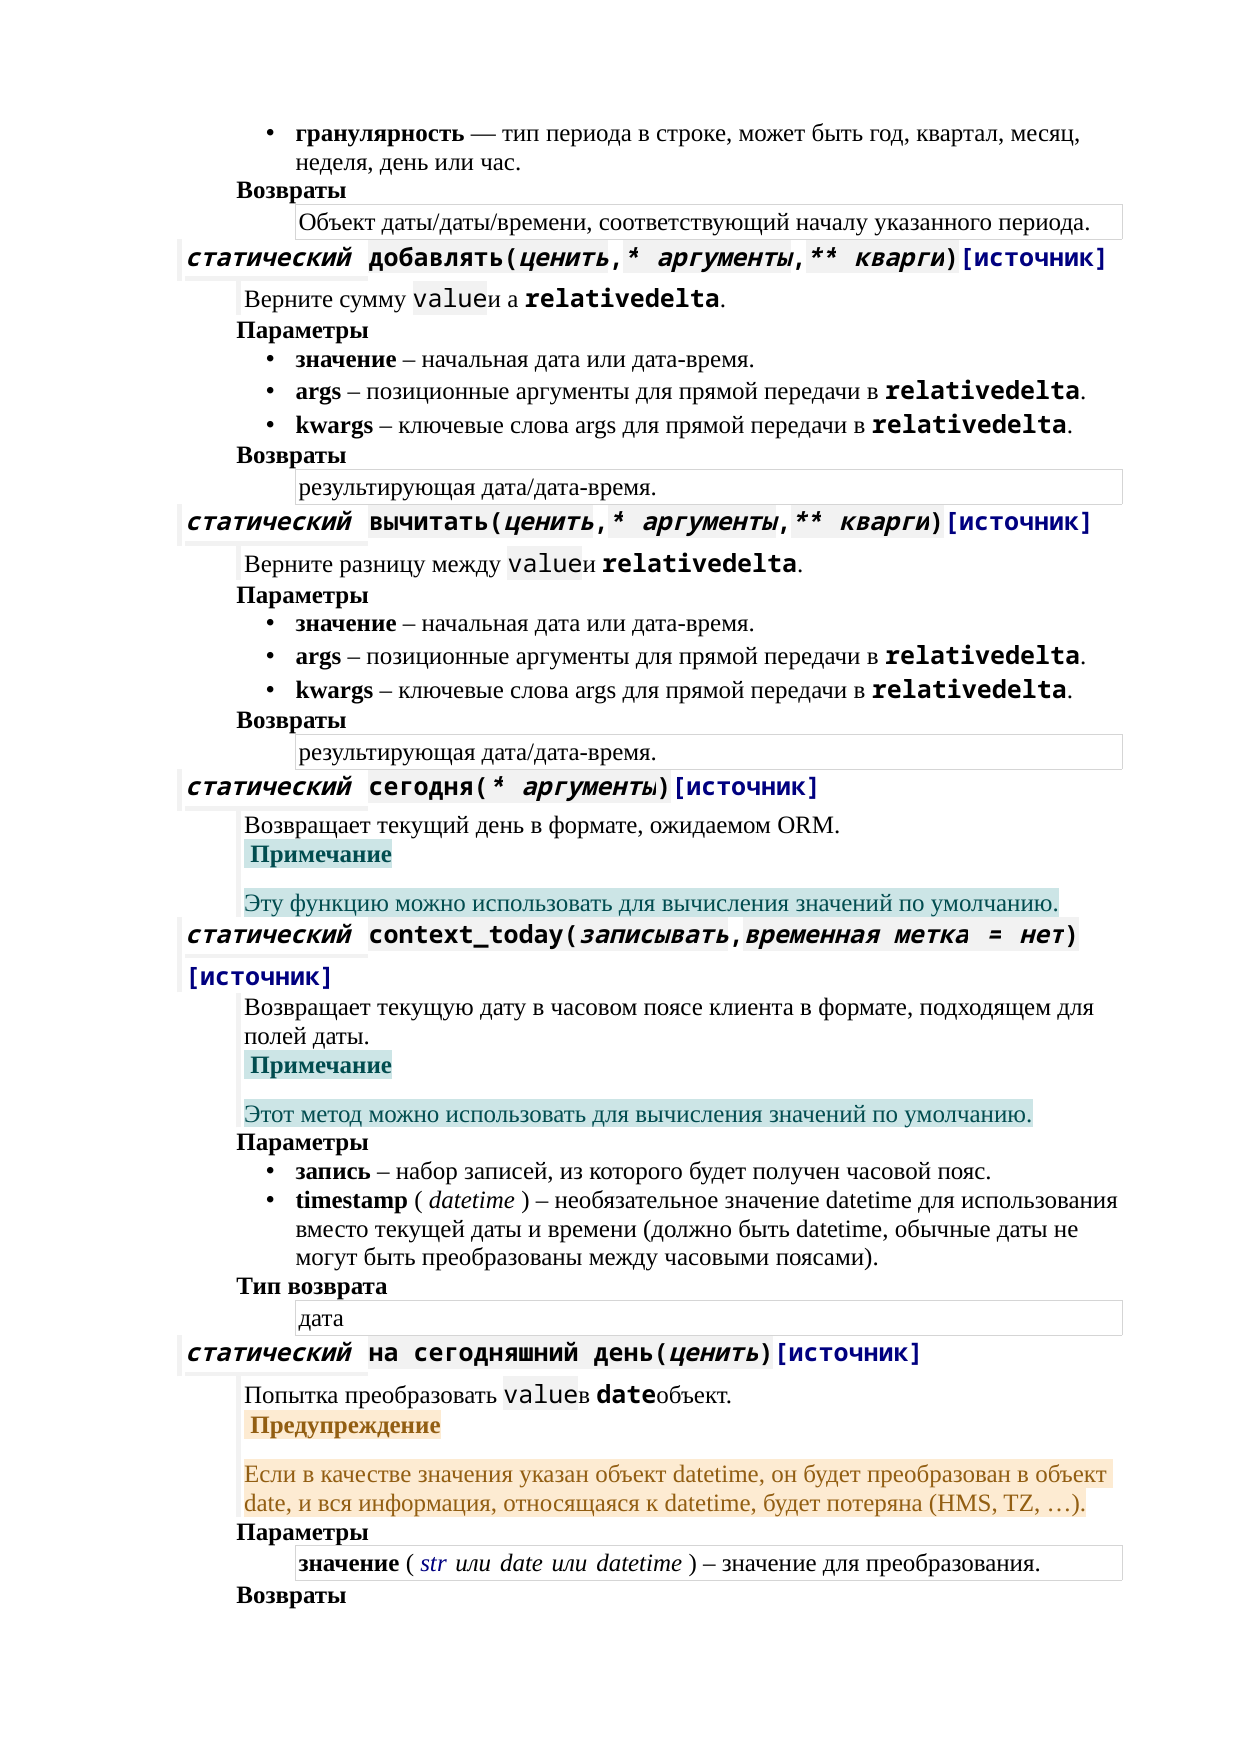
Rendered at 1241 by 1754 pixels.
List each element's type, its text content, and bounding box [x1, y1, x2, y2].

text Примечание [241, 839, 1122, 868]
list Попытка преобразовать valueв dateобъект. [241, 1376, 1122, 1410]
list Этот метод можно использовать для вычисления значений по умолчанию. [241, 1099, 1122, 1127]
subtitle Возвраты [236, 441, 1122, 469]
list kwargs – ключевые слова args для прямой передачи в relativedelta. [295, 406, 1122, 441]
subtitle Возвраты [236, 705, 1122, 734]
list Возвращает текущий день в формате, ожидаемом ORM. [241, 811, 1122, 839]
subtitle Возвраты [236, 176, 1122, 204]
list args – позиционные аргументы для прямой передачи в relativedelta. [295, 372, 1122, 406]
subtitle Параметры [236, 580, 1122, 608]
list Эту функцию можно использовать для вычисления значений по умолчанию. [241, 888, 1122, 917]
list args – позиционные аргументы для прямой передачи в relativedelta. [295, 637, 1122, 671]
list Если в качестве значения указан объект datetime, он будет преобразован в объект date, и вся информация, относящаяся к datetime, будет потеряна (HMS, TZ, …). [241, 1459, 1122, 1517]
list Верните разницу между valueи relativedelta. [241, 546, 1122, 580]
list значение ( str или date или datetime ) – значение для преобразования. [296, 1546, 1122, 1580]
list Объект даты/даты/времени, соответствующий началу указанного периода. [296, 205, 1122, 239]
subtitle статический вычитать(ценить,* аргументы,** кварги)[источник] [182, 504, 1122, 546]
subtitle статический сегодня(* аргументы)[источник] [182, 769, 1122, 811]
subtitle Параметры [236, 1127, 1122, 1156]
subtitle Возвраты [236, 1580, 1122, 1609]
list гранулярность — тип периода в строке, может быть год, квартал, месяц, неделя, день или час. [295, 118, 1122, 176]
list Верните сумму valueи a relativedelta. [241, 281, 1122, 315]
list результирующая дата/дата-время. [296, 735, 1122, 769]
subtitle Параметры [236, 1517, 1122, 1545]
list Возвращает текущую дату в часовом поясе клиента в формате, подходящем для полей даты. [236, 992, 1122, 1050]
text Предупреждение [241, 1410, 1122, 1439]
subtitle статический на сегодняшний день(ценить)[источник] [182, 1335, 1122, 1376]
text Примечание [241, 1050, 1122, 1079]
subtitle статический context_today(записывать,временная метка = нет)[источник] [182, 917, 1122, 992]
subtitle Тип возврата [236, 1271, 1122, 1300]
list запись – набор записей, из которого будет получен часовой пояс. [295, 1156, 1122, 1185]
list kwargs – ключевые слова args для прямой передачи в relativedelta. [295, 671, 1122, 705]
list timestamp ( datetime ) – необязательное значение datetime для использования вместо текущей даты и времени (должно быть datetime, обычные даты не могут быть преобразованы между часовыми поясами). [295, 1185, 1122, 1271]
list результирующая дата/дата-время. [296, 470, 1122, 504]
subtitle статический добавлять(ценить,* аргументы,** кварги)[источник] [182, 239, 1122, 281]
subtitle Параметры [236, 315, 1122, 344]
list значение – начальная дата или дата-время. [295, 344, 1122, 372]
list значение – начальная дата или дата-время. [295, 608, 1122, 637]
list дата [296, 1301, 1122, 1335]
